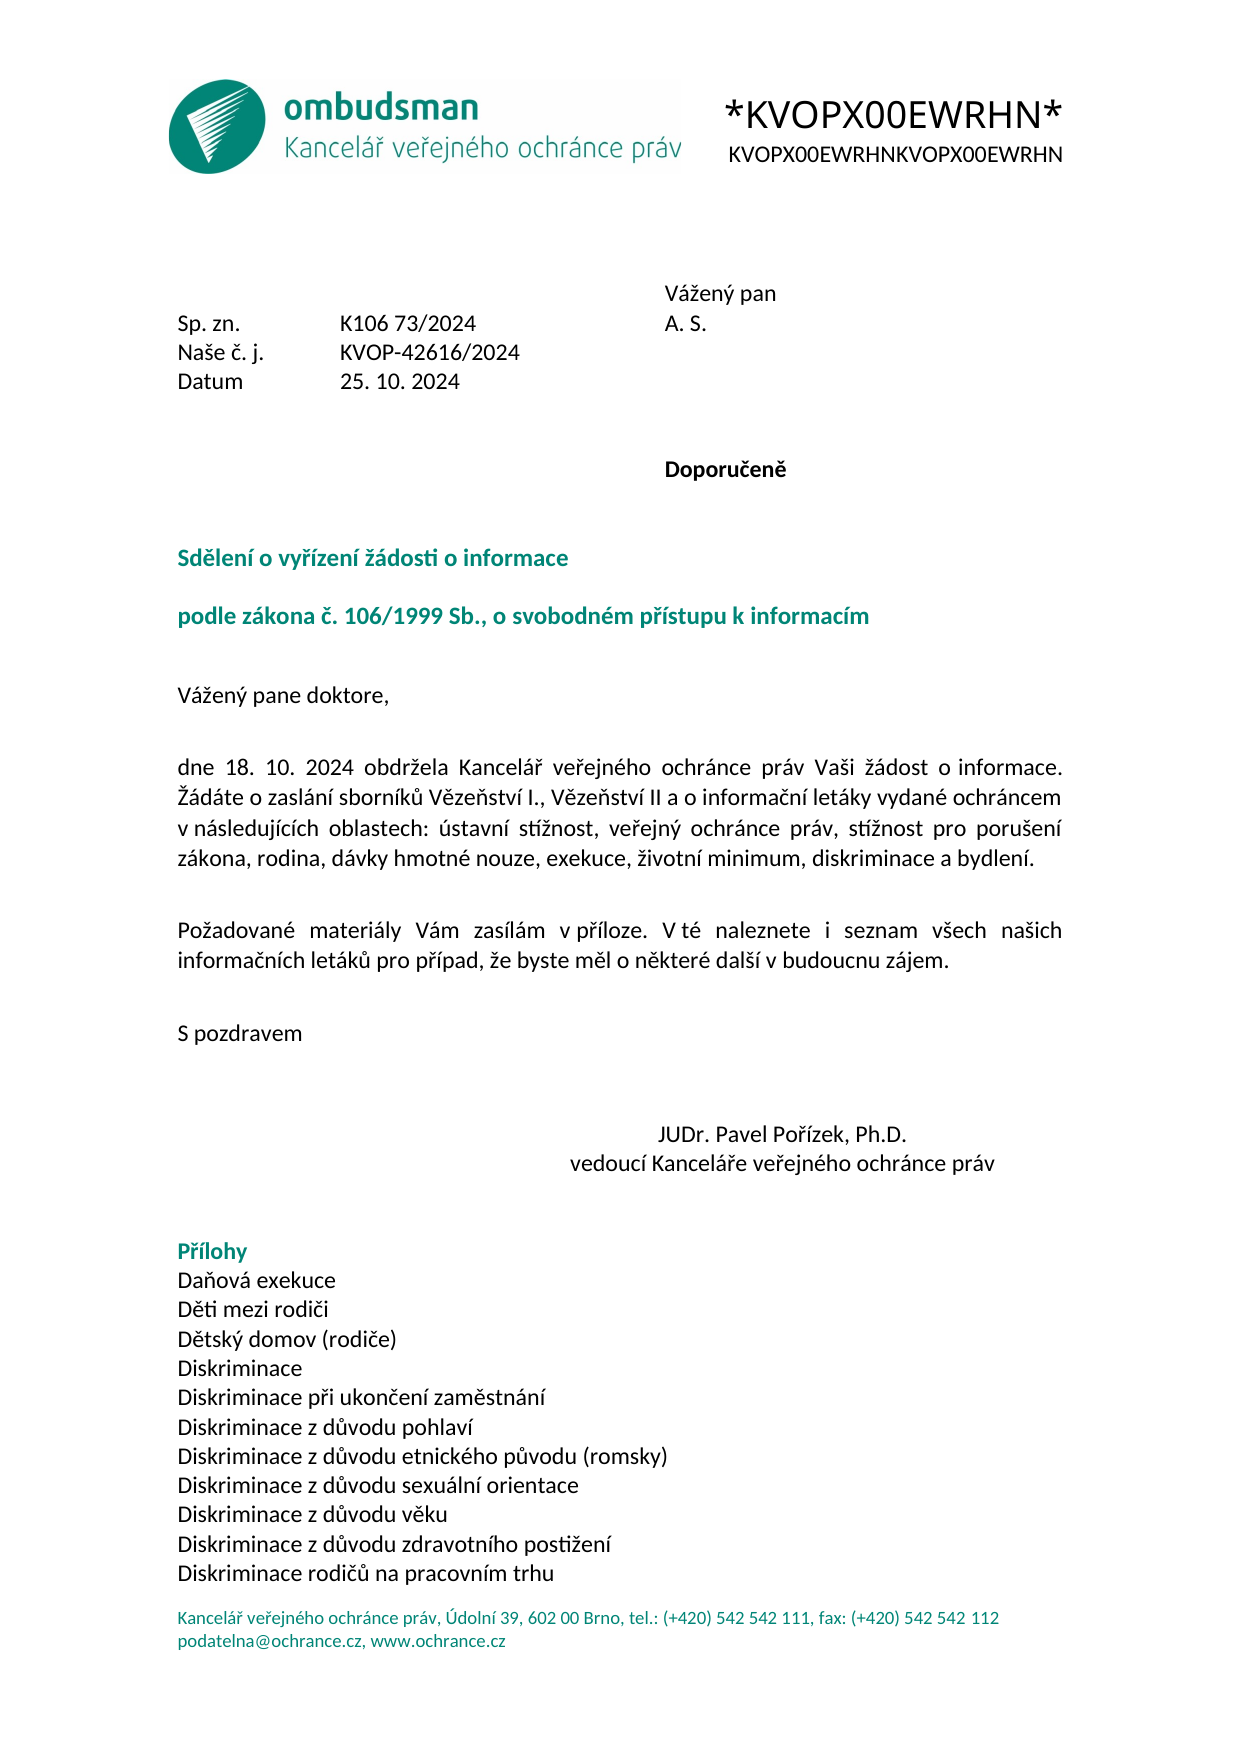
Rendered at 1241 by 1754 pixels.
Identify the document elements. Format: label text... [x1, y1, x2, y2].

text dne 18. 10. 2024 obdržela Kancelář veřejného ochránce práv Vaši žádost o informace. Žádáte o zaslání sborníků Vězeňství I., Vězeňství II a o informační letáky vydané ochráncem v následujících oblastech: ústavní stížnost, veřejný ochránce práv, stížnost pro porušení zákona, rodina, dávky hmotné nouze, exekuce, životní minimum, diskriminace a bydlení. [177, 752, 1063, 872]
text vedoucí Kanceláře veřejného ochránce práv [502, 1148, 1063, 1177]
table_header Sp. zn. Naše č. j. Datum [177, 220, 340, 542]
text Diskriminace z důvodu věku [177, 1499, 1063, 1529]
table_header K106 73/2024 KVOP-42616/2024 25. 10. 2024 [340, 220, 664, 542]
text Diskriminace z důvodu zdravotního postižení [177, 1529, 1063, 1558]
text Děti mezi rodiči [177, 1294, 1063, 1324]
text Diskriminace při ukončení zaměstnání [177, 1382, 1063, 1412]
text Diskriminace rodičů na pracovním trhu [177, 1558, 1063, 1587]
text Diskriminace [177, 1353, 1063, 1382]
text Diskriminace z důvodu sexuální orientace [177, 1470, 1063, 1499]
text Požadované materiály Vám zasílám v příloze. V té naleznete i seznam všech našich informačních letáků pro případ, že byste měl o některé další v budoucnu zájem. [177, 915, 1063, 975]
text Diskriminace z důvodu etnického původu (romsky) [177, 1441, 1063, 1470]
text Vážený pane doktore, [177, 680, 1063, 709]
subtitle Sdělení o vyřízení žádosti o informace [177, 542, 1063, 572]
text S pozdravem [177, 1018, 1063, 1047]
text Přílohy [177, 1236, 1063, 1265]
text Dětský domov (rodiče) [177, 1324, 1063, 1353]
subtitle podle zákona č. 106/1999 Sb., o svobodném přístupu k informacím [177, 600, 1063, 631]
table_header Vážený pan A. S. Doporučeně [665, 220, 1085, 542]
text JUDr. Pavel Pořízek, Ph.D. [502, 1119, 1063, 1148]
text Diskriminace z důvodu pohlaví [177, 1412, 1063, 1441]
text Daňová exekuce [177, 1265, 1063, 1294]
